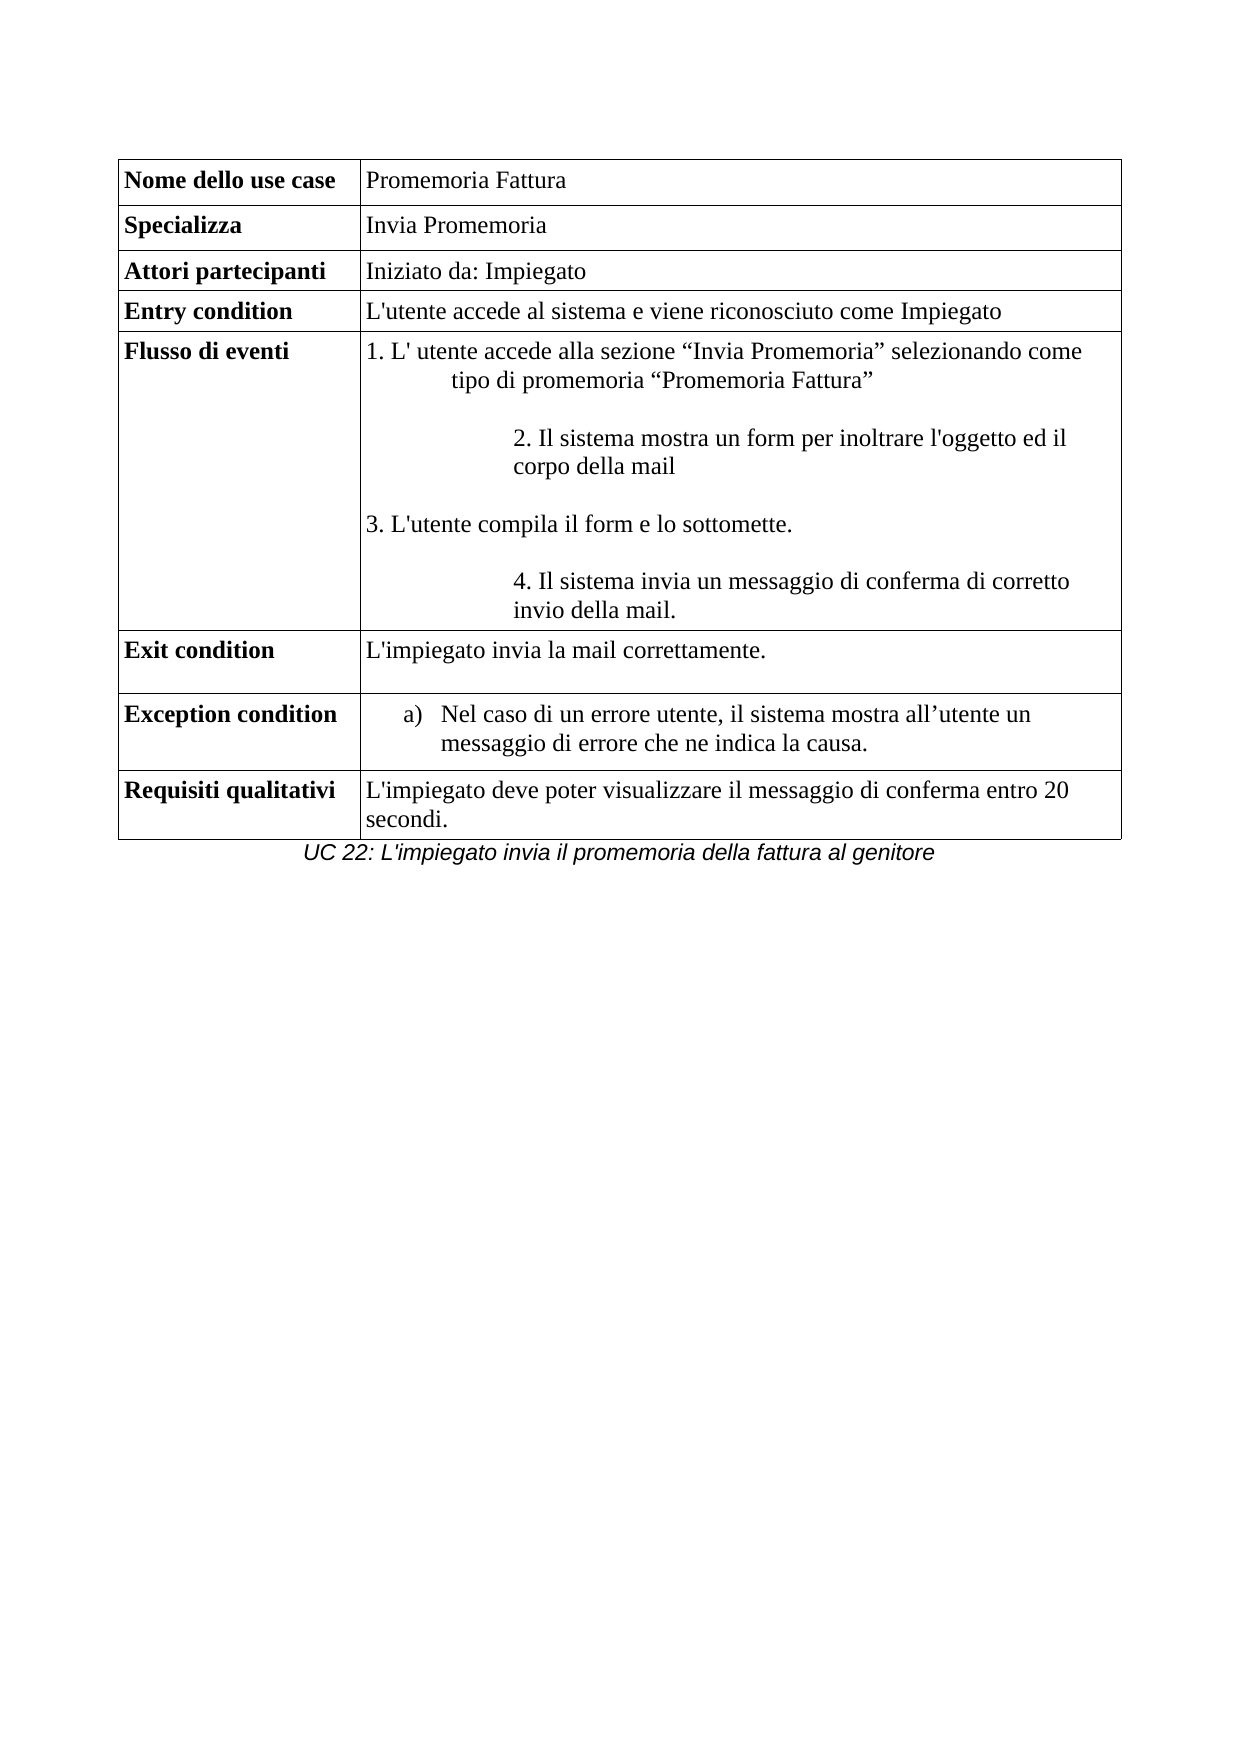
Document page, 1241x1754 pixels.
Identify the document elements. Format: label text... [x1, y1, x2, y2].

table_header Promemoria Fattura [361, 160, 1121, 205]
table_cell Requisiti qualitativi [119, 771, 360, 839]
table_cell L' utente accede alla sezione “Invia Promemoria” selezionando come tipo di promemoria “Promemoria Fattura” Il sistema mostra un form per inoltrare l'oggetto ed il corpo della mail L'utente compila il form e lo sottomette. Il sistema invia un messaggio di conferma di corretto invio della mail. [361, 332, 1121, 630]
text UC 22: L'impiegato invia il promemoria della fattura al genitore [118, 839, 1122, 865]
table_cell Invia Promemoria [361, 206, 1121, 250]
table_cell Attori partecipanti [119, 251, 360, 290]
table_cell Entry condition [119, 291, 360, 331]
table_cell Iniziato da: Impiegato [361, 251, 1121, 290]
table_cell Nel caso di un errore utente, il sistema mostra all’utente un messaggio di errore che ne indica la causa. [361, 694, 1121, 770]
table_cell Exit condition [119, 631, 360, 693]
table_cell Specializza [119, 206, 360, 250]
table_cell L'utente accede al sistema e viene riconosciuto come Impiegato [361, 291, 1121, 331]
table_cell Exception condition [119, 694, 360, 770]
table_cell Flusso di eventi [119, 332, 360, 630]
table_cell L'impiegato deve poter visualizzare il messaggio di conferma entro 20 secondi. [361, 771, 1121, 839]
table_header Nome dello use case [119, 160, 360, 205]
table_cell L'impiegato invia la mail correttamente. [361, 631, 1121, 693]
